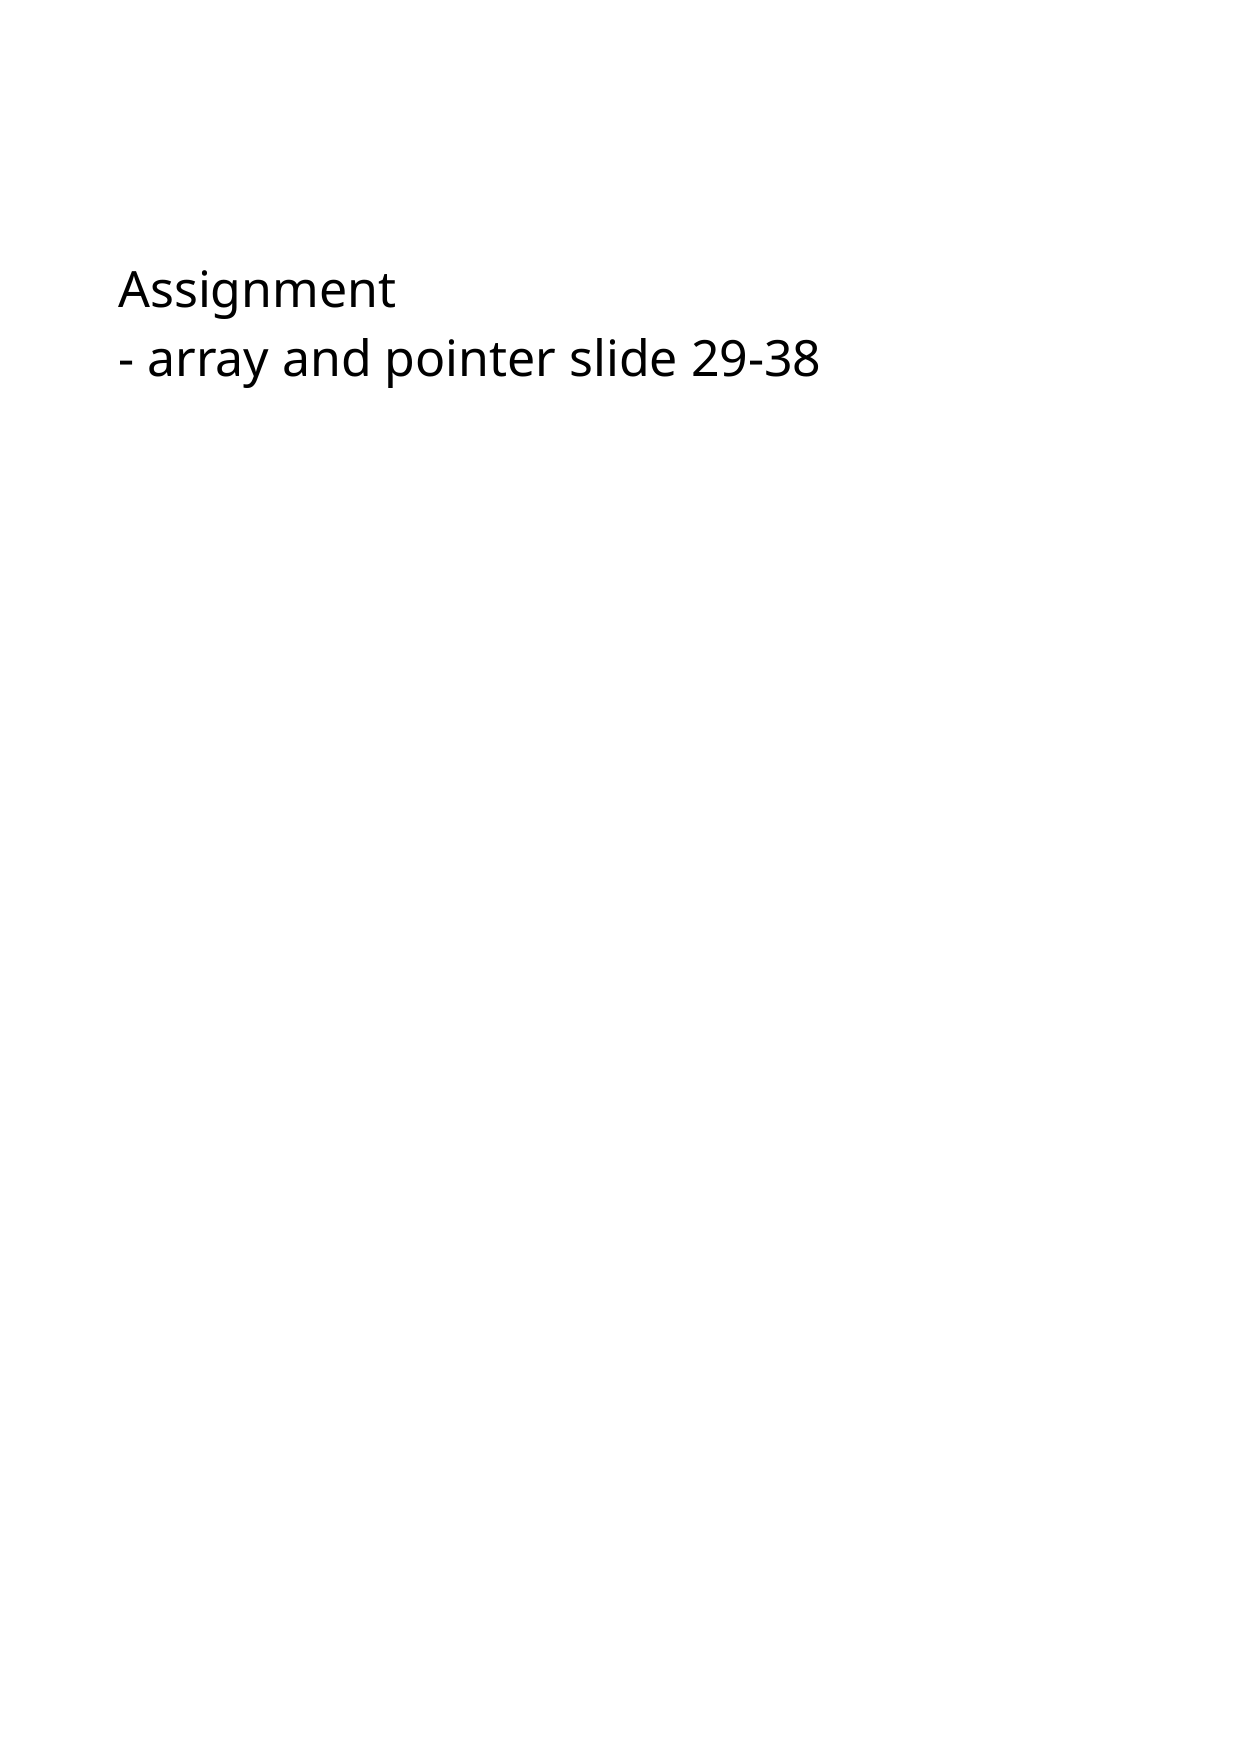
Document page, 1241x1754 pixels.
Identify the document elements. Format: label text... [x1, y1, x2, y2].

text Assignment [118, 254, 1122, 322]
text - array and pointer slide 29-38 [118, 322, 1122, 391]
